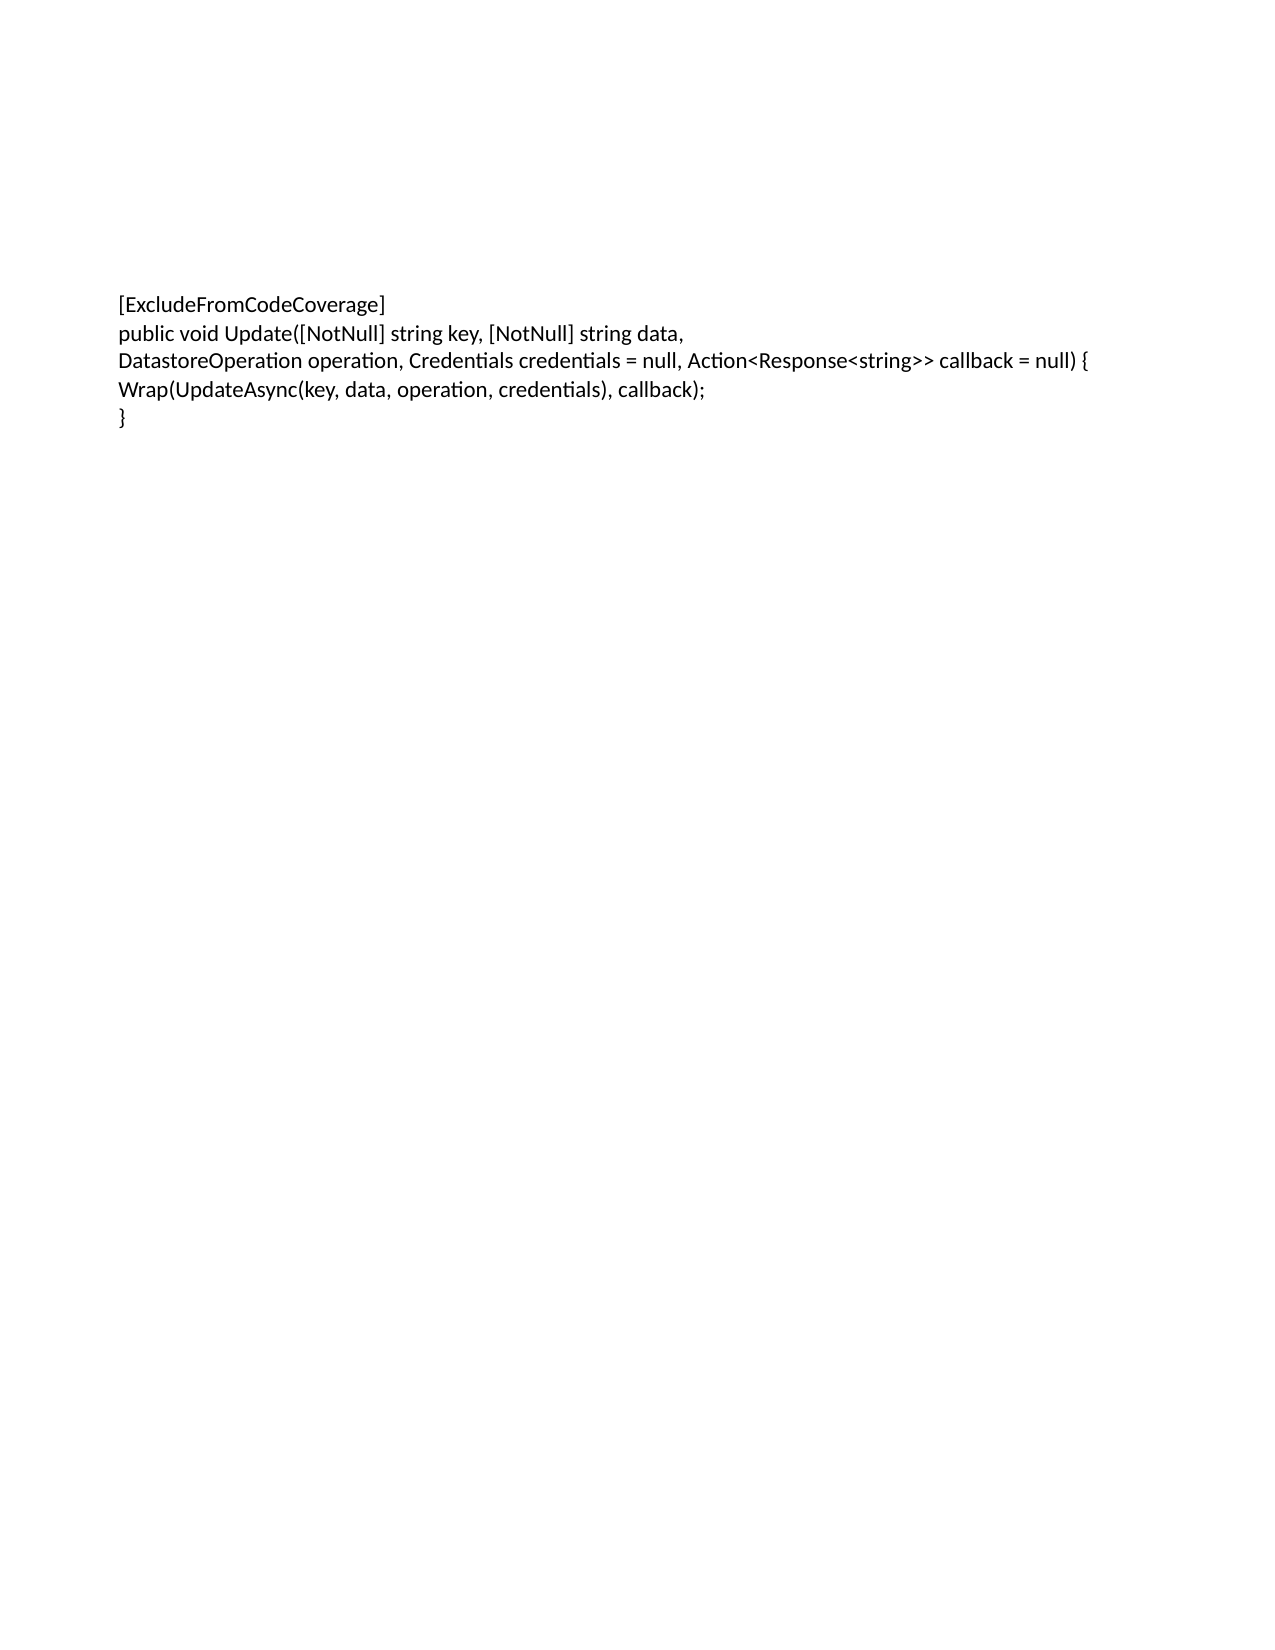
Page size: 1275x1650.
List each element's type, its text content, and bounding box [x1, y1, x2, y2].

text DatastoreOperation operation, Credentials credentials = null, Action<Response<string>> callback = null) { [118, 347, 1157, 375]
text Wrap(UpdateAsync(key, data, operation, credentials), callback); [118, 375, 1157, 403]
text [ExcludeFromCodeCoverage] [118, 291, 1157, 319]
text } [118, 403, 1157, 431]
text public void Update([NotNull] string key, [NotNull] string data, [118, 319, 1157, 347]
